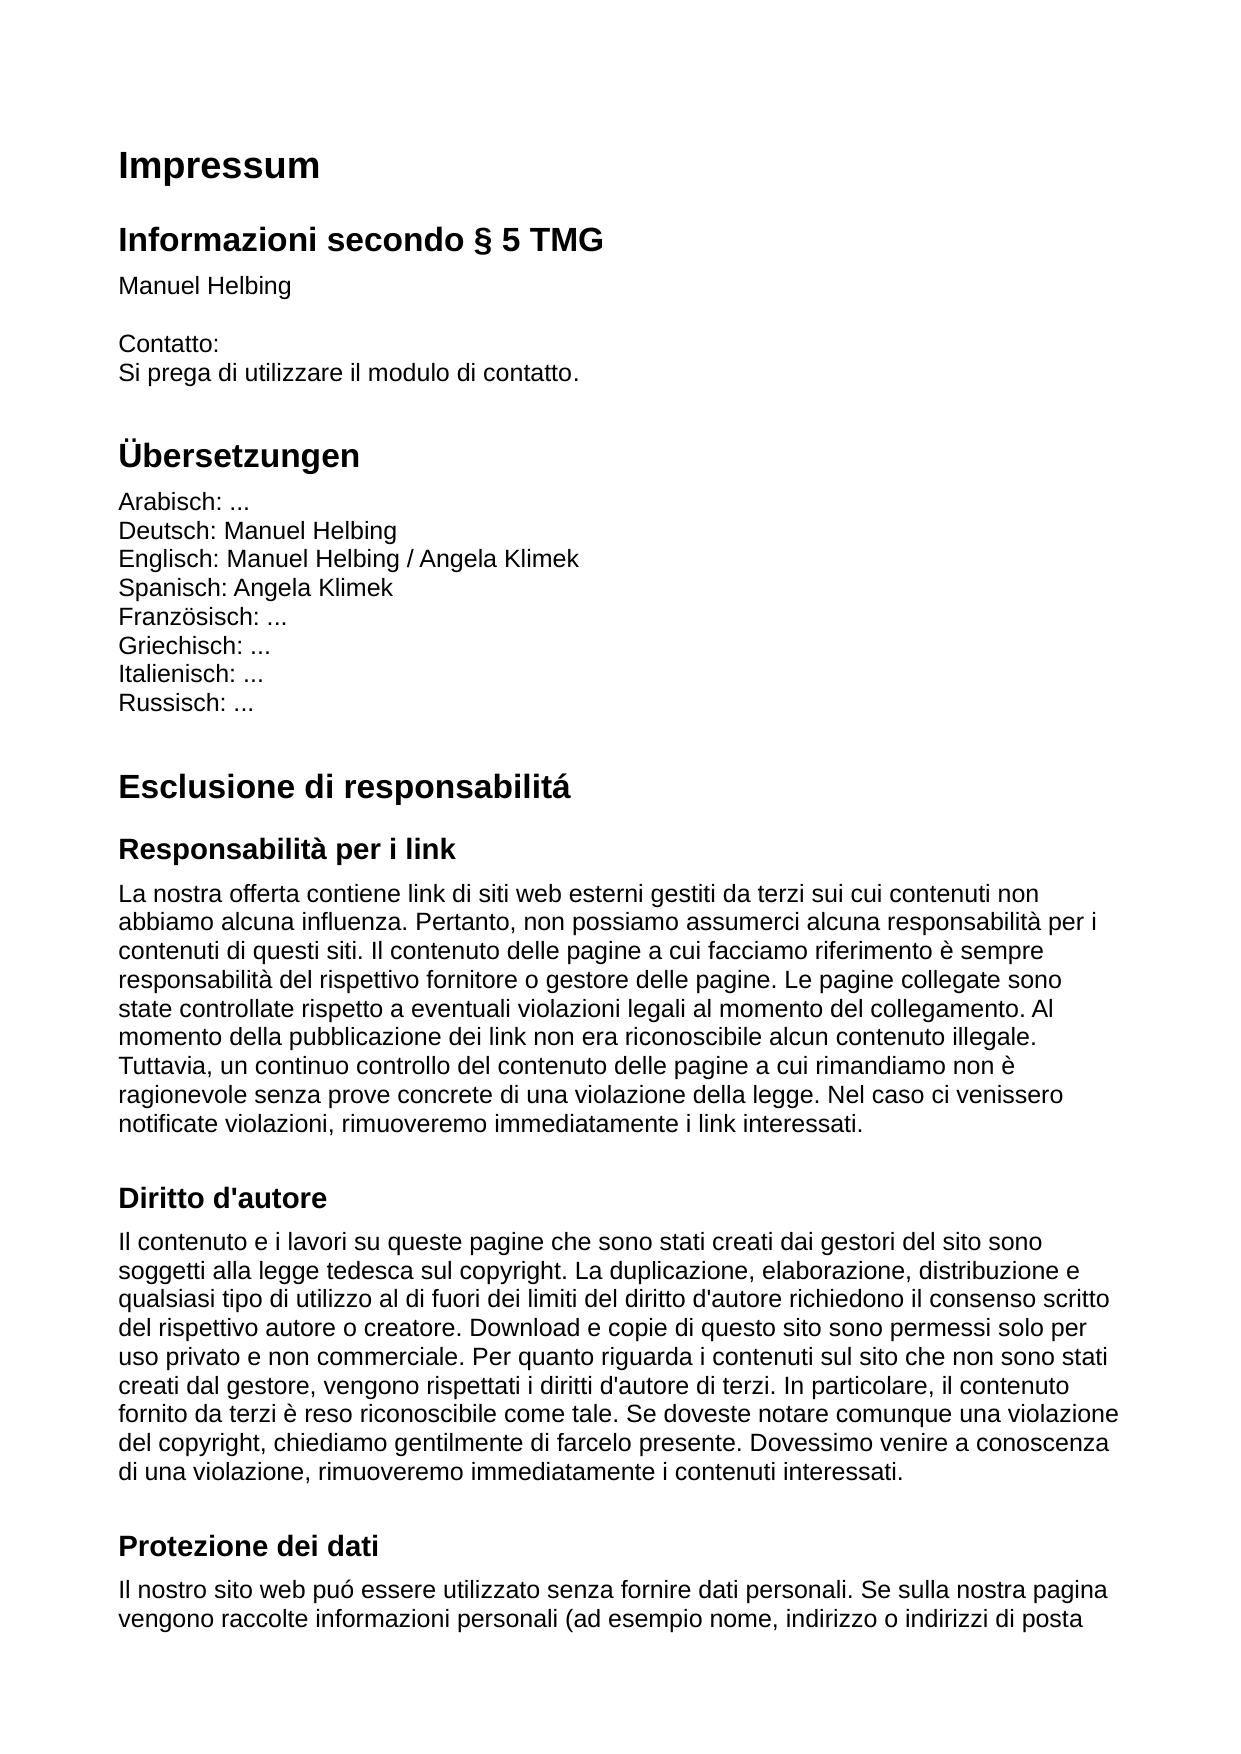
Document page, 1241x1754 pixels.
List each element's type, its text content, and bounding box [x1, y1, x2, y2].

text La nostra offerta contiene link di siti web esterni gestiti da terzi sui cui contenuti non abbiamo alcuna influenza. Pertanto, non possiamo assumerci alcuna responsabilità per i contenuti di questi siti. Il contenuto delle pagine a cui facciamo riferimento è sempre responsabilità del rispettivo fornitore o gestore delle pagine. Le pagine collegate sono state controllate rispetto a eventuali violazioni legali al momento del collegamento. Al momento della pubblicazione dei link non era riconoscibile alcun contenuto illegale. Tuttavia, un continuo controllo del contenuto delle pagine a cui rimandiamo non è ragionevole senza prove concrete di una violazione della legge. Nel caso ci venissero notificate violazioni, rimuoveremo immediatamente i link interessati. [118, 878, 1122, 1137]
text Si prega di utilizzare il modulo di contatto. [118, 357, 1122, 386]
subtitle Esclusione di responsabilitá [118, 767, 1122, 805]
subtitle Impressum [118, 143, 1122, 187]
subtitle Responsabilità per i link [118, 832, 1122, 866]
subtitle Übersetzungen [118, 436, 1122, 474]
text Il contenuto e i lavori su queste pagine che sono stati creati dai gestori del sito sono soggetti alla legge tedesca sul copyright. La duplicazione, elaborazione, distribuzione e qualsiasi tipo di utilizzo al di fuori dei limiti del diritto d'autore richiedono il consenso scritto del rispettivo autore o creatore. Download e copie di questo sito sono permessi solo per uso privato e non commerciale. Per quanto riguarda i contenuti sul sito che non sono stati creati dal gestore, vengono rispettati i diritti d'autore di terzi. In particolare, il contenuto fornito da terzi è reso riconoscibile come tale. Se doveste notare comunque una violazione del copyright, chiediamo gentilmente di farcelo presente. Dovessimo venire a conoscenza di una violazione, rimuoveremo immediatamente i contenuti interessati. [118, 1227, 1122, 1486]
subtitle Informazioni secondo § 5 TMG [118, 220, 1122, 259]
text Russisch: ... [118, 688, 1122, 717]
text Griechisch: ... [118, 631, 1122, 659]
text Französisch: ... [118, 602, 1122, 631]
subtitle Protezione dei dati [118, 1529, 1122, 1563]
text Deutsch: Manuel Helbing [118, 516, 1122, 544]
text Manuel Helbing [118, 271, 1122, 300]
text Contatto: [118, 329, 1122, 357]
text Englisch: Manuel Helbing / Angela Klimek [118, 544, 1122, 573]
text Arabisch: ... [118, 487, 1122, 516]
text Spanisch: Angela Klimek [118, 573, 1122, 602]
subtitle Diritto d'autore [118, 1181, 1122, 1214]
text Il nostro sito web puó essere utilizzato senza fornire dati personali. Se sulla nostra pagina vengono raccolte informazioni personali (ad esempio nome, indirizzo o indirizzi di posta [118, 1575, 1122, 1633]
text Italienisch: ... [118, 659, 1122, 688]
